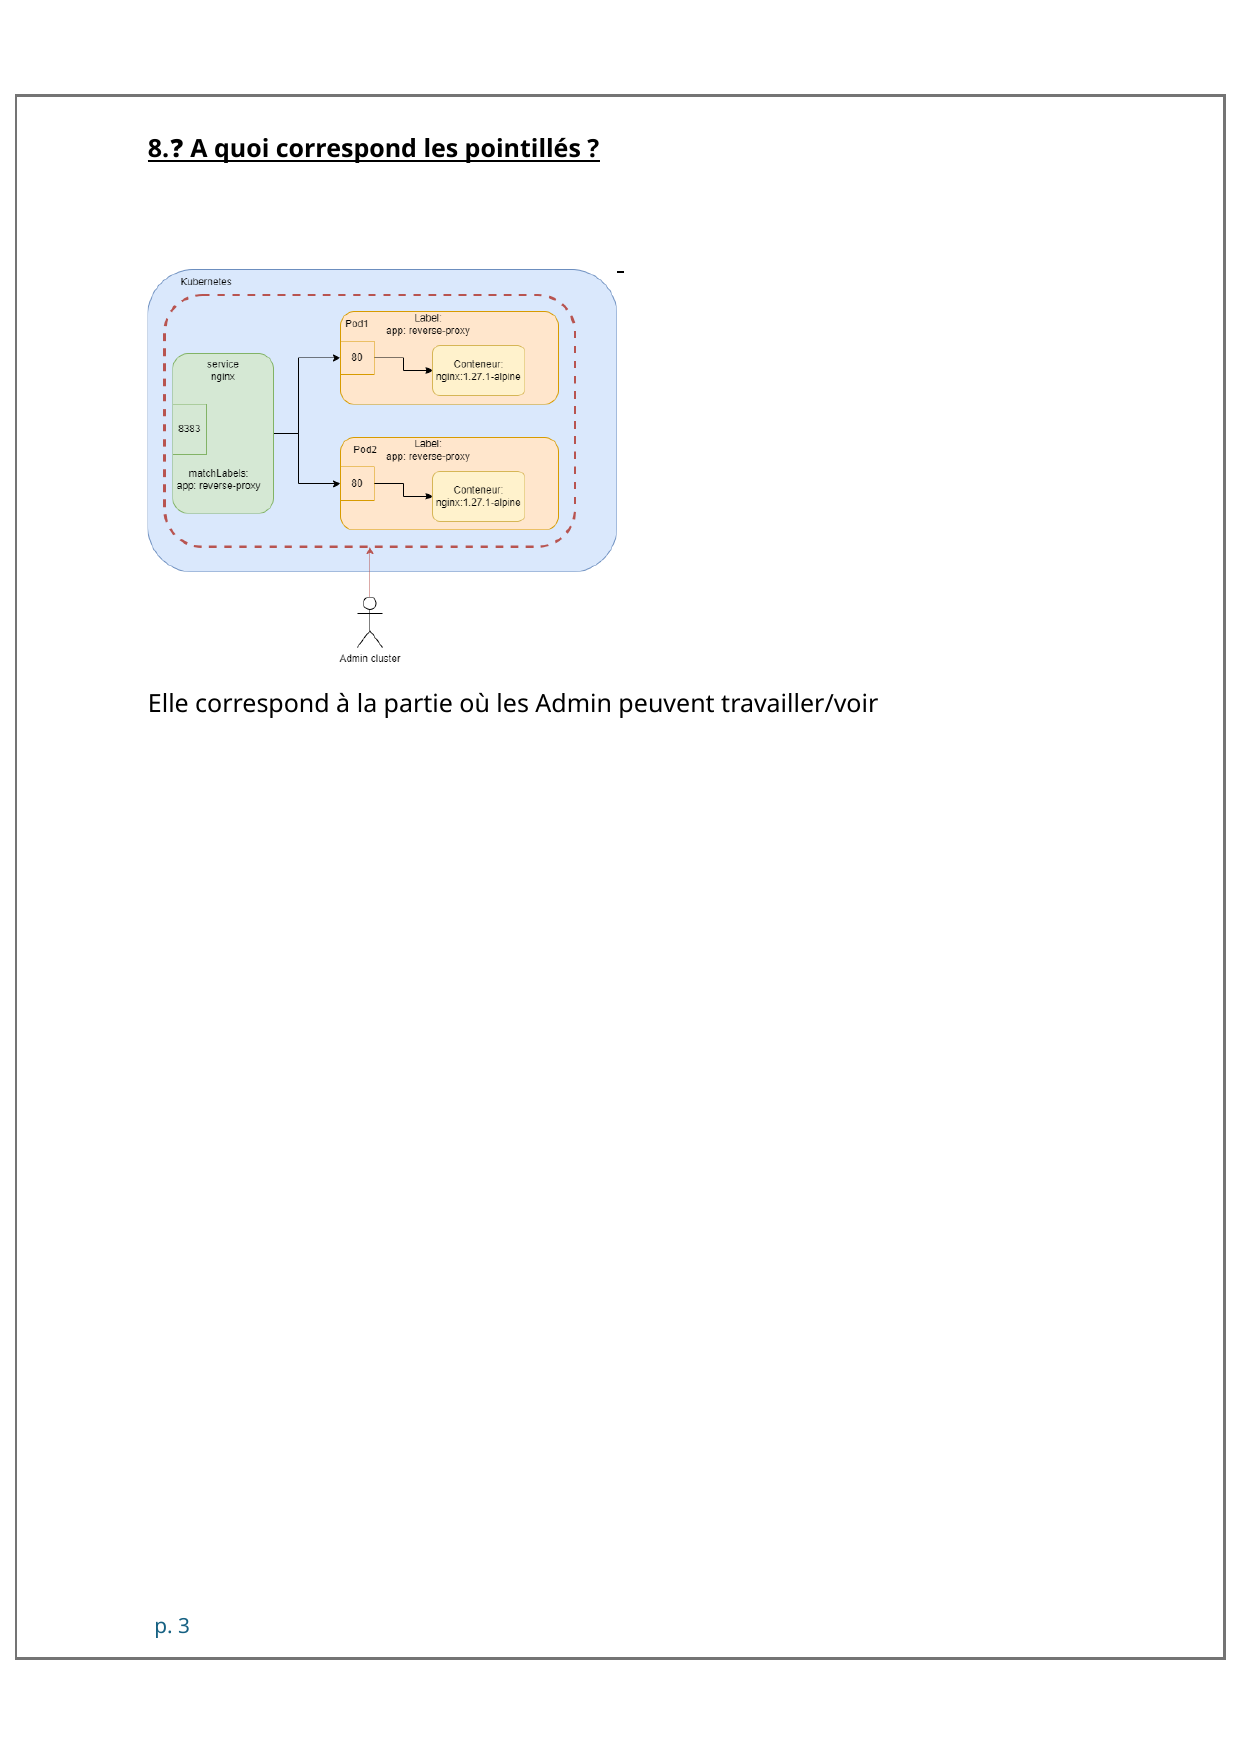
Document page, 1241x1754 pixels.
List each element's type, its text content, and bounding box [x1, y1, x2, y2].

text Elle correspond à la partie où les Admin peuvent travailler/voir [148, 686, 1093, 720]
text 8.❓ A quoi correspond les pointillés ? [148, 131, 1093, 165]
